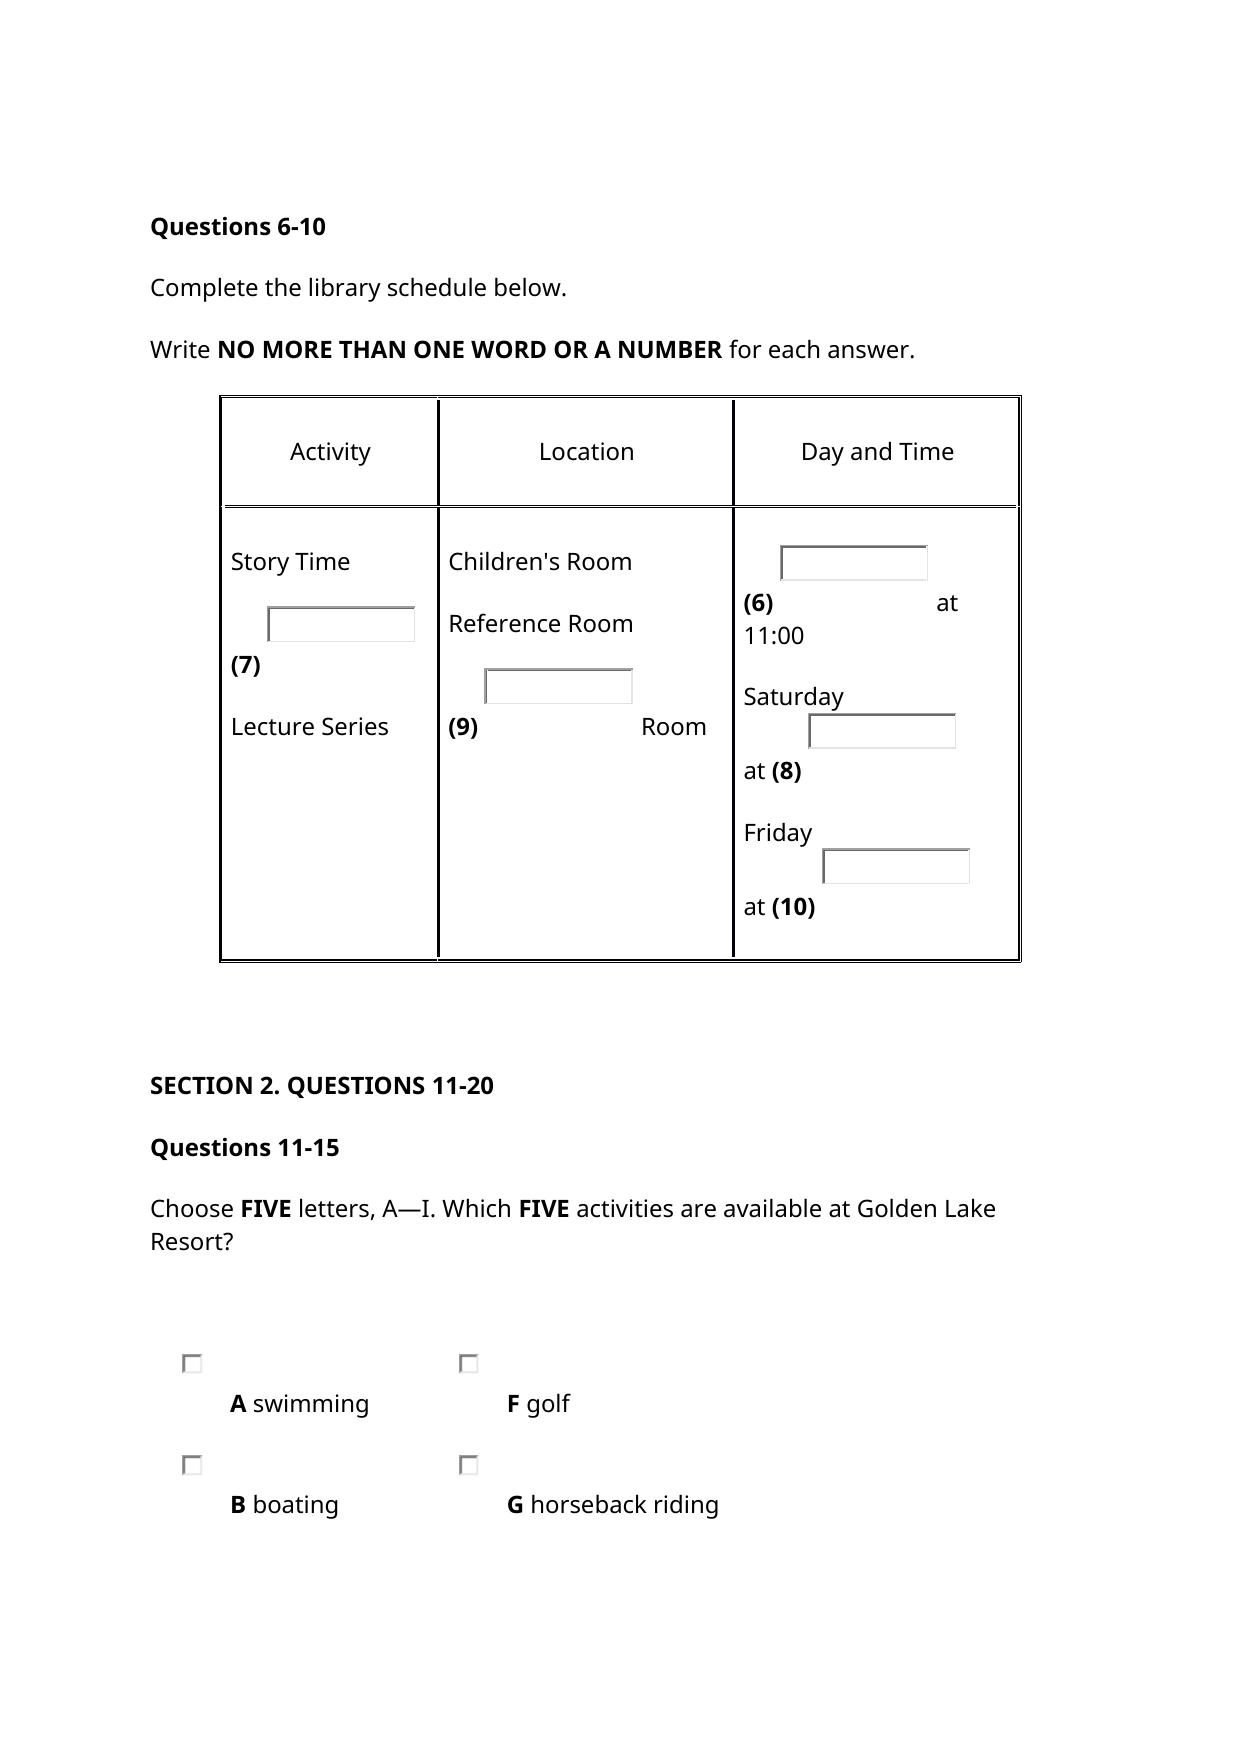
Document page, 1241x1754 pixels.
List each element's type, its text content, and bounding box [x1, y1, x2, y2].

text Questions 11-15 [150, 1130, 1090, 1163]
text Questions 6-10 [150, 209, 1090, 242]
table_header Location [438, 398, 733, 504]
table_header Activity [221, 396, 438, 504]
text Choose FIVE letters, A—I. Which FIVE activities are available at Golden Lake Resort? [150, 1192, 1090, 1257]
text SECTION 2. QUESTIONS 11-20 [150, 1068, 1090, 1101]
table_cell (6) at 11:00 Saturday at (8) Friday at (10) [733, 505, 1019, 959]
table_cell Story Time (7) Lecture Series [222, 505, 438, 959]
text Complete the library schedule below. [150, 271, 1090, 304]
text Write NO MORE THAN ONE WORD OR A NUMBER for each answer. [150, 333, 1090, 366]
table_cell Children's Room Reference Room (9) Room [438, 508, 733, 959]
table_header A swimming В boating [150, 1286, 427, 1581]
table_header Day and Time [733, 398, 1018, 504]
table_header F golf G horseback riding [427, 1286, 767, 1581]
